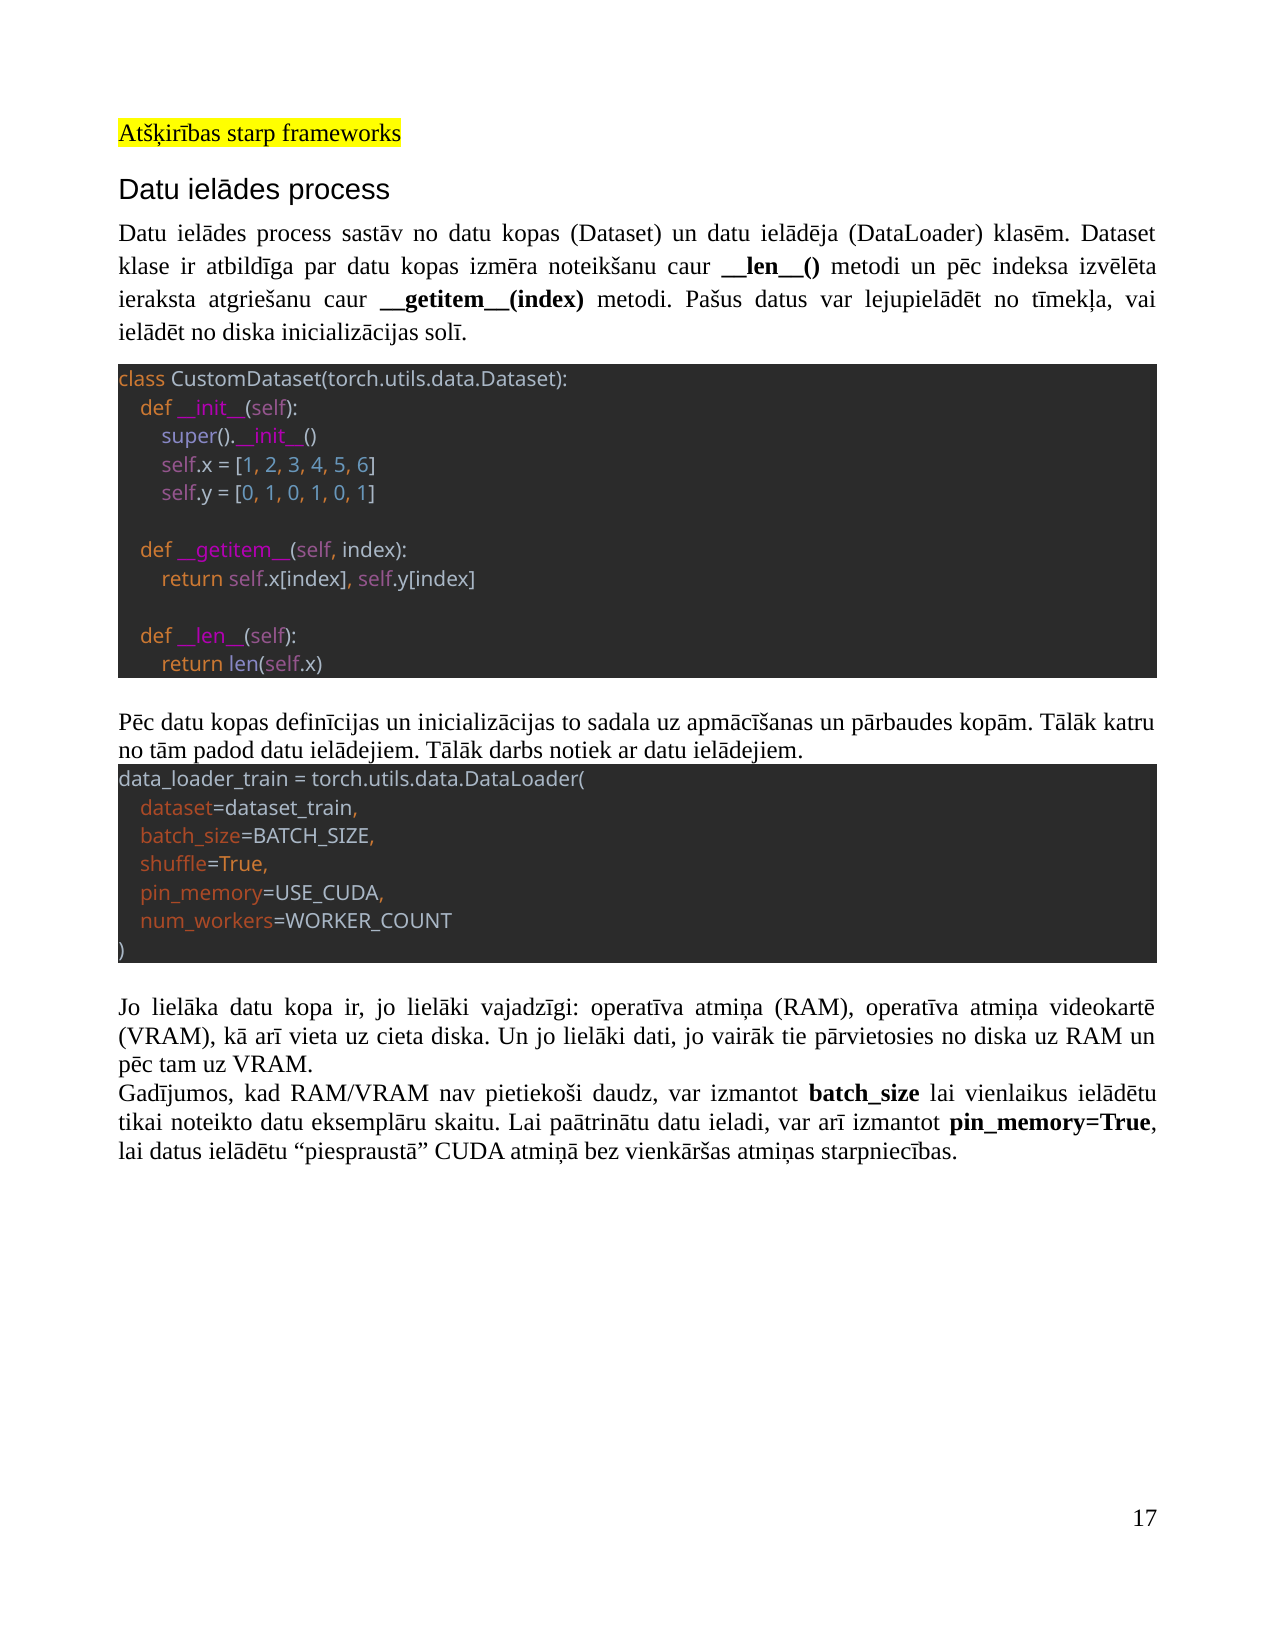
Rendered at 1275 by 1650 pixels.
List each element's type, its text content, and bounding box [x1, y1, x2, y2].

text Datu ielādes process sastāv no datu kopas (Dataset) un datu ielādēja (DataLoader) klasēm. Dataset klase ir atbildīga par datu kopas izmēra noteikšanu caur __len__() metodi un pēc indeksa izvēlēta ieraksta atgriešanu caur __getitem__(index) metodi. Pašus datus var lejupielādēt no tīmekļa, vai ielādēt no diska inicializācijas solī. [118, 218, 1157, 346]
text Gadījumos, kad RAM/VRAM nav pietiekoši daudz, var izmantot batch_size lai vienlaikus ielādētu tikai noteikto datu eksemplāru skaitu. Lai paātrinātu datu ieladi, var arī izmantot pin_memory=True, lai datus ielādētu “piespraustā” CUDA atmiņā bez vienkāršas atmiņas starpniecības. [118, 1078, 1157, 1164]
text Pēc datu kopas definīcijas un inicializācijas to sadala uz apmācīšanas un pārbaudes kopām. Tālāk katru no tām padod datu ielādejiem. Tālāk darbs notiek ar datu ielādejiem. [118, 707, 1157, 764]
subtitle Datu ielādes process [118, 172, 1157, 205]
text data_loader_train = torch.utils.data.DataLoader( dataset=dataset_train, batch_size=BATCH_SIZE, shuffle=True, pin_memory=USE_CUDA, num_workers=WORKER_COUNT ) [118, 764, 1157, 963]
text class CustomDataset(torch.utils.data.Dataset): def __init__(self): super().__init__() self.x = [1, 2, 3, 4, 5, 6] self.y = [0, 1, 0, 1, 0, 1] def __getitem__(self, index): return self.x[index], self.y[index] def __len__(self): return len(self.x) [118, 364, 1157, 678]
text Jo lielāka datu kopa ir, jo lielāki vajadzīgi: operatīva atmiņa (RAM), operatīva atmiņa videokartē (VRAM), kā arī vieta uz cieta diska. Un jo lielāki dati, jo vairāk tie pārvietosies no diska uz RAM un pēc tam uz VRAM. [118, 992, 1157, 1078]
text Atšķirības starp frameworks [118, 118, 1157, 147]
